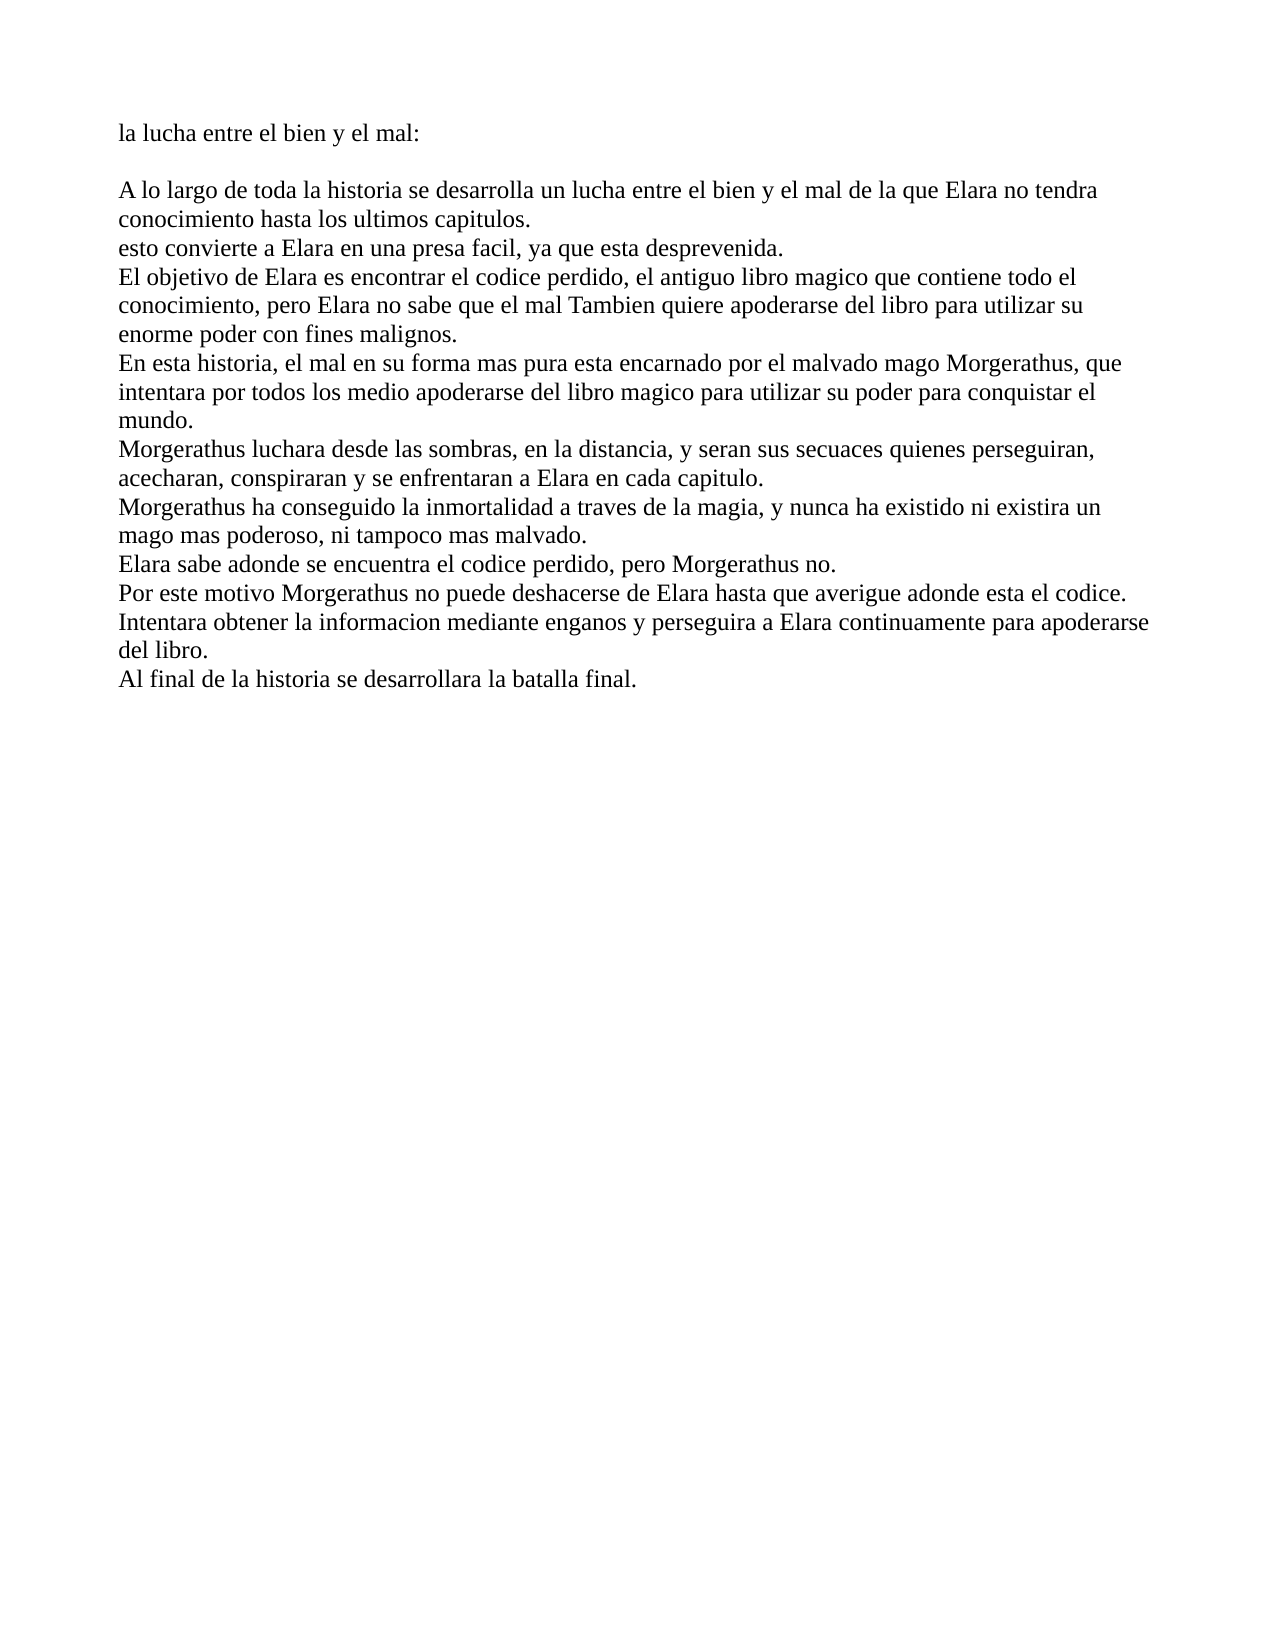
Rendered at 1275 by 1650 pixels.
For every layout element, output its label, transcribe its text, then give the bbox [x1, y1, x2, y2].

text Morgerathus ha conseguido la inmortalidad a traves de la magia, y nunca ha existido ni existira un mago mas poderoso, ni tampoco mas malvado. [118, 492, 1157, 549]
text Morgerathus luchara desde las sombras, en la distancia, y seran sus secuaces quienes perseguiran, acecharan, conspiraran y se enfrentaran a Elara en cada capitulo. [118, 434, 1157, 492]
text A lo largo de toda la historia se desarrolla un lucha entre el bien y el mal de la que Elara no tendra conocimiento hasta los ultimos capitulos. [118, 176, 1157, 233]
text El objetivo de Elara es encontrar el codice perdido, el antiguo libro magico que contiene todo el conocimiento, pero Elara no sabe que el mal Tambien quiere apoderarse del libro para utilizar su enorme poder con fines malignos. [118, 262, 1157, 348]
text esto convierte a Elara en una presa facil, ya que esta desprevenida. [118, 233, 1157, 262]
text la lucha entre el bien y el mal: [118, 118, 1157, 147]
text En esta historia, el mal en su forma mas pura esta encarnado por el malvado mago Morgerathus, que intentara por todos los medio apoderarse del libro magico para utilizar su poder para conquistar el mundo. [118, 348, 1157, 434]
text Elara sabe adonde se encuentra el codice perdido, pero Morgerathus no. [118, 549, 1157, 578]
text Por este motivo Morgerathus no puede deshacerse de Elara hasta que averigue adonde esta el codice. [118, 578, 1157, 607]
text Al final de la historia se desarrollara la batalla final. [118, 664, 1157, 693]
text Intentara obtener la informacion mediante enganos y perseguira a Elara continuamente para apoderarse del libro. [118, 607, 1157, 664]
